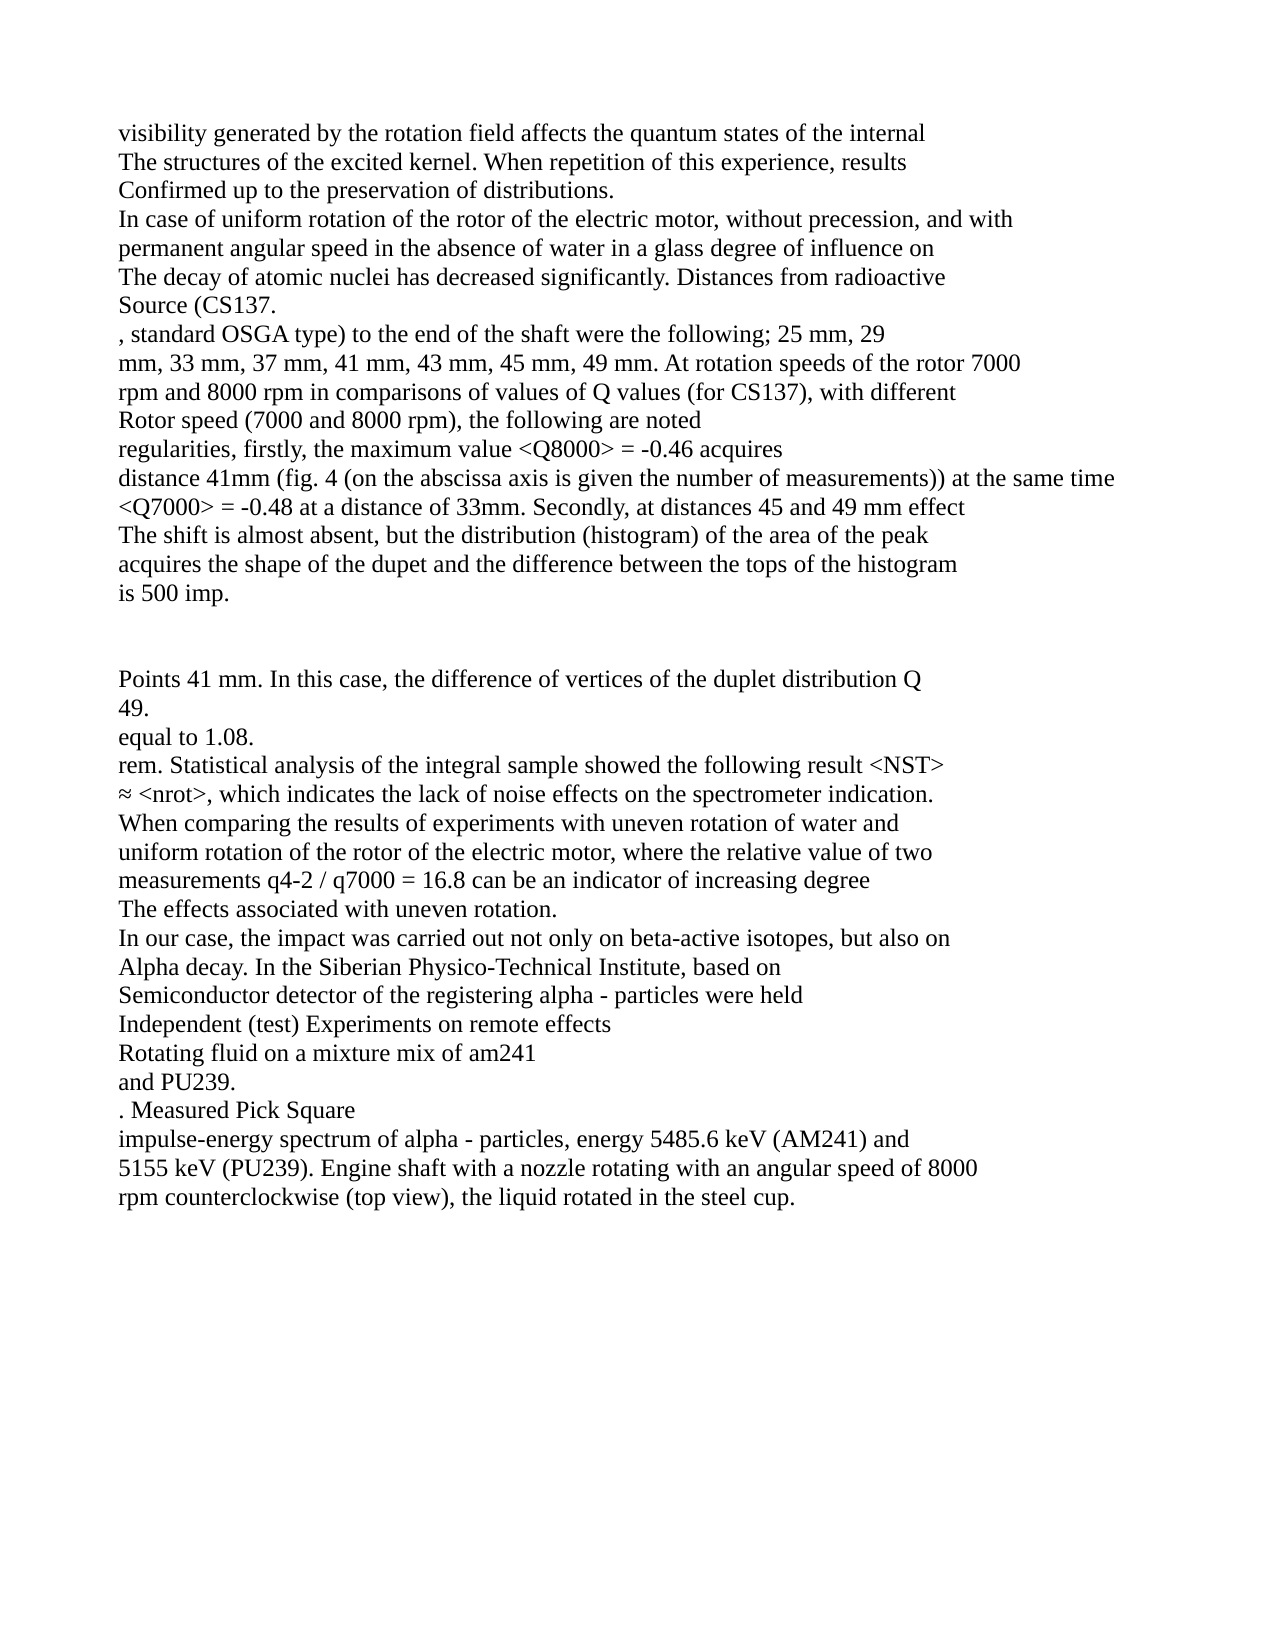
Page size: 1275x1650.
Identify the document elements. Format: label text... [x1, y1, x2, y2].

text regularities, firstly, the maximum value <Q8000> = -0.46 acquires [118, 434, 1157, 463]
text Confirmed up to the preservation of distributions. [118, 176, 1157, 204]
text 5155 keV (PU239). Engine shaft with a nozzle rotating with an angular speed of 8000 [118, 1153, 1157, 1182]
text The effects associated with uneven rotation. [118, 894, 1157, 923]
text and PU239. [118, 1067, 1157, 1096]
text measurements q4-2 / ​​q7000 = 16.8 can be an indicator of increasing degree [118, 866, 1157, 894]
text In our case, the impact was carried out not only on beta-active isotopes, but also on [118, 923, 1157, 952]
text Semiconductor detector of the registering alpha - particles were held [118, 981, 1157, 1009]
text visibility generated by the rotation field affects the quantum states of the internal [118, 118, 1157, 147]
text mm, 33 mm, 37 mm, 41 mm, 43 mm, 45 mm, 49 mm. At rotation speeds of the rotor 7000 [118, 348, 1157, 377]
text equal to 1.08. [118, 722, 1157, 751]
text . Measured Pick Square [118, 1096, 1157, 1124]
text is 500 imp. [118, 578, 1157, 607]
text distance 41mm (fig. 4 (on the abscissa axis is given the number of measurements)) at the same time [118, 463, 1157, 492]
text acquires the shape of the dupet and the difference between the tops of the histogram [118, 549, 1157, 578]
text The structures of the excited kernel. When repetition of this experience, results [118, 147, 1157, 176]
text impulse-energy spectrum of alpha - particles, energy 5485.6 keV (AM241) and [118, 1124, 1157, 1153]
text Rotating fluid on a mixture mix of am241 [118, 1038, 1157, 1067]
text permanent angular speed in the absence of water in a glass degree of influence on [118, 233, 1157, 262]
text Points 41 mm. In this case, the difference of vertices of the duplet distribution Q [118, 664, 1157, 693]
text rem. Statistical analysis of the integral sample showed the following result <NST> [118, 751, 1157, 779]
text When comparing the results of experiments with uneven rotation of water and [118, 808, 1157, 837]
text The decay of atomic nuclei has decreased significantly. Distances from radioactive [118, 262, 1157, 291]
text <Q7000> = -0.48 at a distance of 33mm. Secondly, at distances 45 and 49 mm effect [118, 492, 1157, 521]
text In case of uniform rotation of the rotor of the electric motor, without precession, and with [118, 204, 1157, 233]
text 49. [118, 693, 1157, 722]
text Independent (test) Experiments on remote effects [118, 1009, 1157, 1038]
text Alpha decay. In the Siberian Physico-Technical Institute, based on [118, 952, 1157, 981]
text Rotor speed (7000 and 8000 rpm), the following are noted [118, 406, 1157, 434]
text The shift is almost absent, but the distribution (histogram) of the area of ​​the peak [118, 521, 1157, 549]
text , standard OSGA type) to the end of the shaft were the following; 25 mm, 29 [118, 319, 1157, 348]
text uniform rotation of the rotor of the electric motor, where the relative value of two [118, 837, 1157, 866]
text ≈ <nrot>, which indicates the lack of noise effects on the spectrometer indication. [118, 779, 1157, 808]
text Source (CS137. [118, 291, 1157, 319]
text rpm counterclockwise (top view), the liquid rotated in the steel cup. [118, 1182, 1157, 1211]
text rpm and 8000 rpm in comparisons of values ​​of Q values ​​(for CS137), with different [118, 377, 1157, 406]
